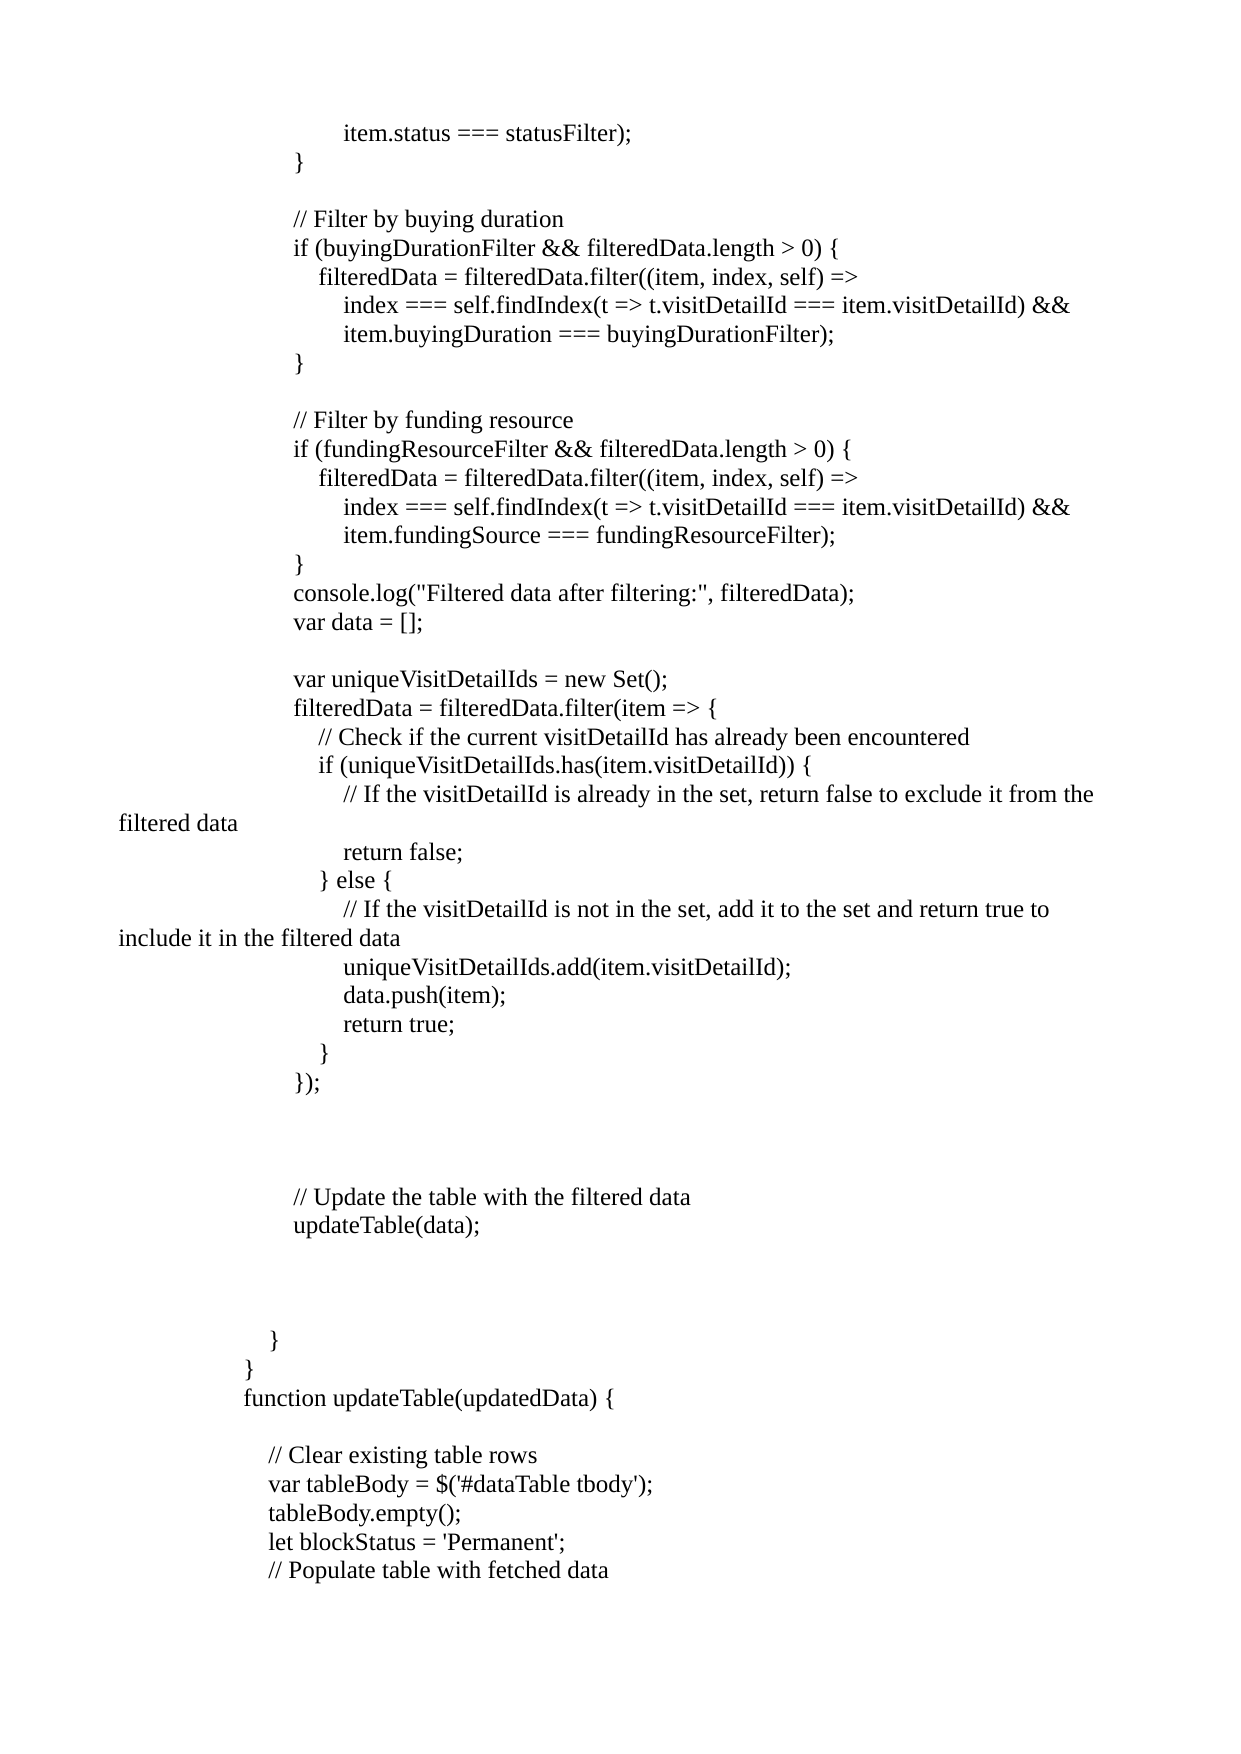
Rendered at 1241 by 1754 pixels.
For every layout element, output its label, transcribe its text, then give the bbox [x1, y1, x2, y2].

text var uniqueVisitDetailIds = new Set(); [118, 664, 1122, 693]
text tableBody.empty(); [118, 1498, 1122, 1527]
text // Update the table with the filtered data [118, 1182, 1122, 1211]
text // Populate table with fetched data [118, 1556, 1122, 1584]
text if (buyingDurationFilter && filteredData.length > 0) { [118, 233, 1122, 262]
text }); [118, 1067, 1122, 1096]
text uniqueVisitDetailIds.add(item.visitDetailId); [118, 952, 1122, 981]
text // Filter by funding resource [118, 406, 1122, 434]
text if (fundingResourceFilter && filteredData.length > 0) { [118, 434, 1122, 463]
text function updateTable(updatedData) { [118, 1383, 1122, 1412]
text return true; [118, 1009, 1122, 1038]
text var data = []; [118, 607, 1122, 636]
text // If the visitDetailId is already in the set, return false to exclude it from the filtered data [118, 779, 1122, 837]
text } [118, 549, 1122, 578]
text } [118, 1038, 1122, 1067]
text } [118, 147, 1122, 176]
text updateTable(data); [118, 1211, 1122, 1239]
text filteredData = filteredData.filter((item, index, self) => [118, 262, 1122, 291]
text index === self.findIndex(t => t.visitDetailId === item.visitDetailId) && [118, 291, 1122, 319]
text var tableBody = $('#dataTable tbody'); [118, 1469, 1122, 1498]
text filteredData = filteredData.filter(item => { [118, 693, 1122, 722]
text item.fundingSource === fundingResourceFilter); [118, 521, 1122, 549]
text item.status === statusFilter); [118, 118, 1122, 147]
text item.buyingDuration === buyingDurationFilter); [118, 319, 1122, 348]
text index === self.findIndex(t => t.visitDetailId === item.visitDetailId) && [118, 492, 1122, 521]
text } [118, 1326, 1122, 1354]
text } else { [118, 866, 1122, 894]
text data.push(item); [118, 981, 1122, 1009]
text // Filter by buying duration [118, 204, 1122, 233]
text // If the visitDetailId is not in the set, add it to the set and return true to include it in the filtered data [118, 894, 1122, 952]
text return false; [118, 837, 1122, 866]
text } [118, 348, 1122, 377]
text if (uniqueVisitDetailIds.has(item.visitDetailId)) { [118, 751, 1122, 779]
text filteredData = filteredData.filter((item, index, self) => [118, 463, 1122, 492]
text console.log("Filtered data after filtering:", filteredData); [118, 578, 1122, 607]
text // Clear existing table rows [118, 1441, 1122, 1469]
text let blockStatus = 'Permanent'; [118, 1527, 1122, 1556]
text } [118, 1354, 1122, 1383]
text // Check if the current visitDetailId has already been encountered [118, 722, 1122, 751]
